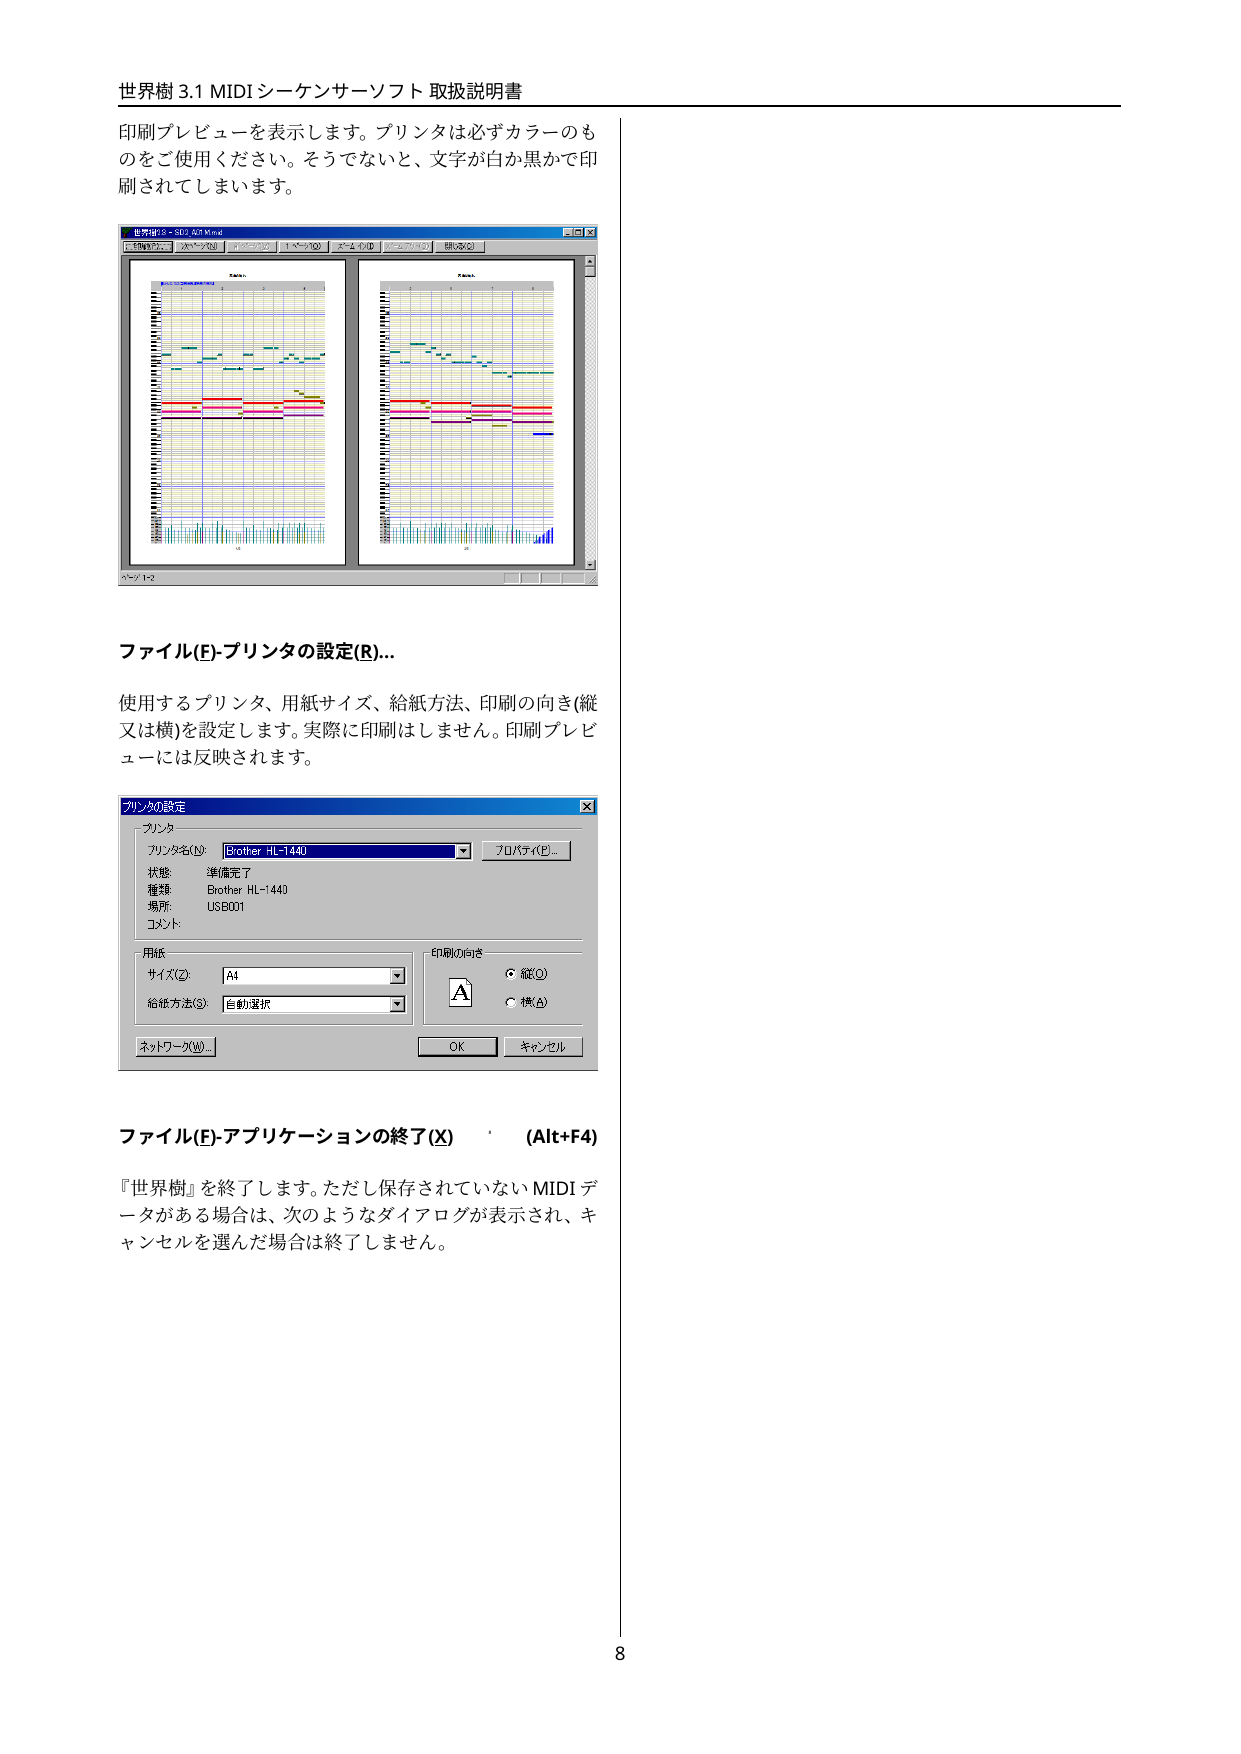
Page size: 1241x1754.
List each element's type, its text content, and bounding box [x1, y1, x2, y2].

text 印刷プレビューを表示します。プリンタは必ずカラーのものをご使用ください。そうでないと、文字が白か黒かで印刷されてしまいます。 [118, 118, 598, 199]
text ファイル(F)-アプリケーションの終了(X) (Alt+F4) [118, 1121, 598, 1148]
picture [118, 795, 598, 1071]
text 使用するプリンタ、用紙サイズ、給紙方法、印刷の向き(縦又は横)を設定します。実際に印刷はしません。印刷プレビューには反映されます。 [118, 689, 598, 770]
text ファイル(F)-プリンタの設定(R)... [118, 636, 598, 663]
picture [118, 224, 598, 586]
text 『世界樹』を終了します。ただし保存されていないMIDIデータがある場合は、次のようなダイアログが表示され、キャンセルを選んだ場合は終了しません。 [118, 1174, 598, 1255]
